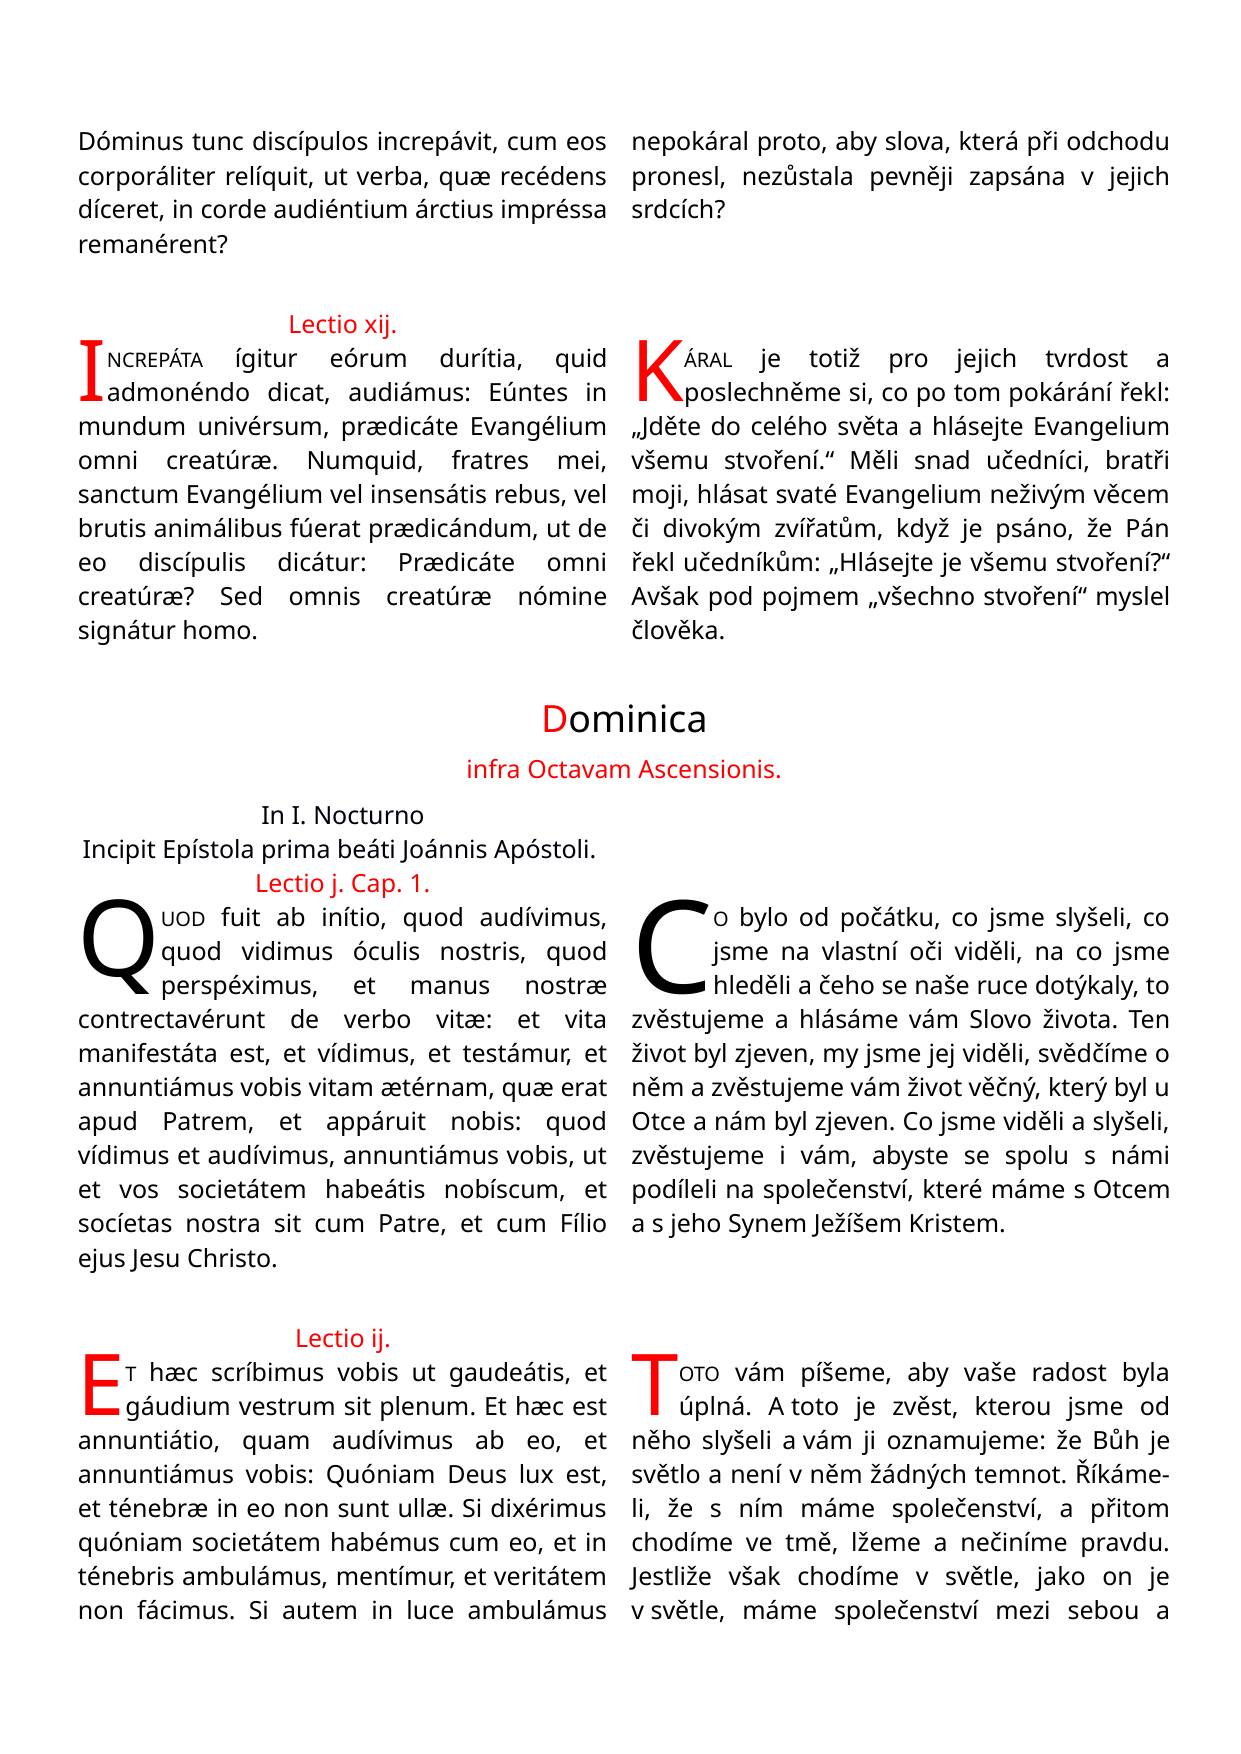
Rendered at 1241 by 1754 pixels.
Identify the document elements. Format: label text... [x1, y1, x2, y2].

table_cell Toto vám píšeme, aby vaše radost byla úplná. A toto je zvěst, kterou jsme od něho slyšeli a vám ji oznamujeme: že Bůh je světlo a není v něm žádných temnot. Říkáme-li, že s ním máme společenství, a přitom chodíme ve tmě, lžeme a nečiníme pravdu. Jestliže však chodíme v světle, jako on je v světle, máme společenství mezi sebou a [619, 1314, 1182, 1633]
table_cell Co bylo od počátku, co jsme slyšeli, co jsme na vlastní oči viděli, na co jsme hleděli a čeho se naše ruce dotýkaly, to zvěstujeme a hlásáme vám Slovo života. Ten život byl zjeven, my jsme jej viděli, svědčíme o něm a zvěstujeme vám život věčný, který byl u Otce a nám byl zjeven. Co jsme viděli a slyšeli, zvěstujeme i vám, abyste se spolu s námi podíleli na společenství, které máme s Otcem a s jeho Synem Ježíšem Kristem. [619, 791, 1182, 1314]
table_cell Dominica infra Octavam Ascensionis. [66, 687, 1182, 791]
table_cell Dóminus tunc discípulos increpávit, cum eos corporáliter relíquit, ut verba, quæ recédens díceret, in corde audiéntium árctius impréssa remanérent? [66, 118, 619, 300]
table_cell nepokáral proto, aby slova, která při odchodu pronesl, nezůstala pevněji zapsána v jejich srdcích? [619, 118, 1182, 300]
table_cell In I. Nocturno Incipit Epístola prima beáti Joánnis Apóstoli. Lectio j. Cap. 1. Quod fuit ab inítio, quod audívimus, quod vidimus óculis nostris, quod perspéximus, et manus nostræ contrectavérunt de verbo vitæ: et vita manifestáta est, et vídimus, et testámur, et annuntiámus vobis vitam ætérnam, quæ erat apud Patrem, et appáruit nobis: quod vídimus et audívimus, annuntiámus vobis, ut et vos societátem habeátis nobíscum, et socíetas nostra sit cum Patre, et cum Fílio ejus Jesu Christo. [66, 791, 619, 1314]
table_cell Lectio ij. Et hæc scríbimus vobis ut gaudeátis, et gáudium vestrum sit plenum. Et hæc est annuntiátio, quam audívimus ab eo, et annuntiámus vobis: Quó­niam Deus lux est, et ténebræ in eo non sunt ullæ. Si dixérimus quóniam societátem habémus cum eo, et in ténebris ambulámus, mentímur, et veritátem non fácimus. Si autem in luce ambulámus [66, 1314, 619, 1633]
table_cell Káral je totiž pro jejich tvrdost a poslechněme si, co po tom pokárání řekl: „Jděte do celého světa a hlásejte Evangelium všemu stvoření.“ Měli snad učedníci, bratři moji, hlásat svaté Evangelium neživým věcem či divokým zvířatům, když je psáno, že Pán řekl učedníkům: „Hlásejte je všemu stvoření?“ Avšak pod pojmem „všechno stvoření“ myslel člověka. [619, 300, 1182, 687]
table_cell Lectio xij. Increpáta ígitur eórum durítia, quid admonéndo dicat, audiámus: Eúntes in mundum univérsum, prædicáte Evangélium omni creatúræ. Numquid, fratres mei, sanctum Evangélium vel insensátis rebus, vel brutis animálibus fúerat prædicándum, ut de eo discípulis dicátur: Prædicáte omni creatúræ? Sed omnis creatúræ nómine signátur homo. [66, 300, 619, 687]
